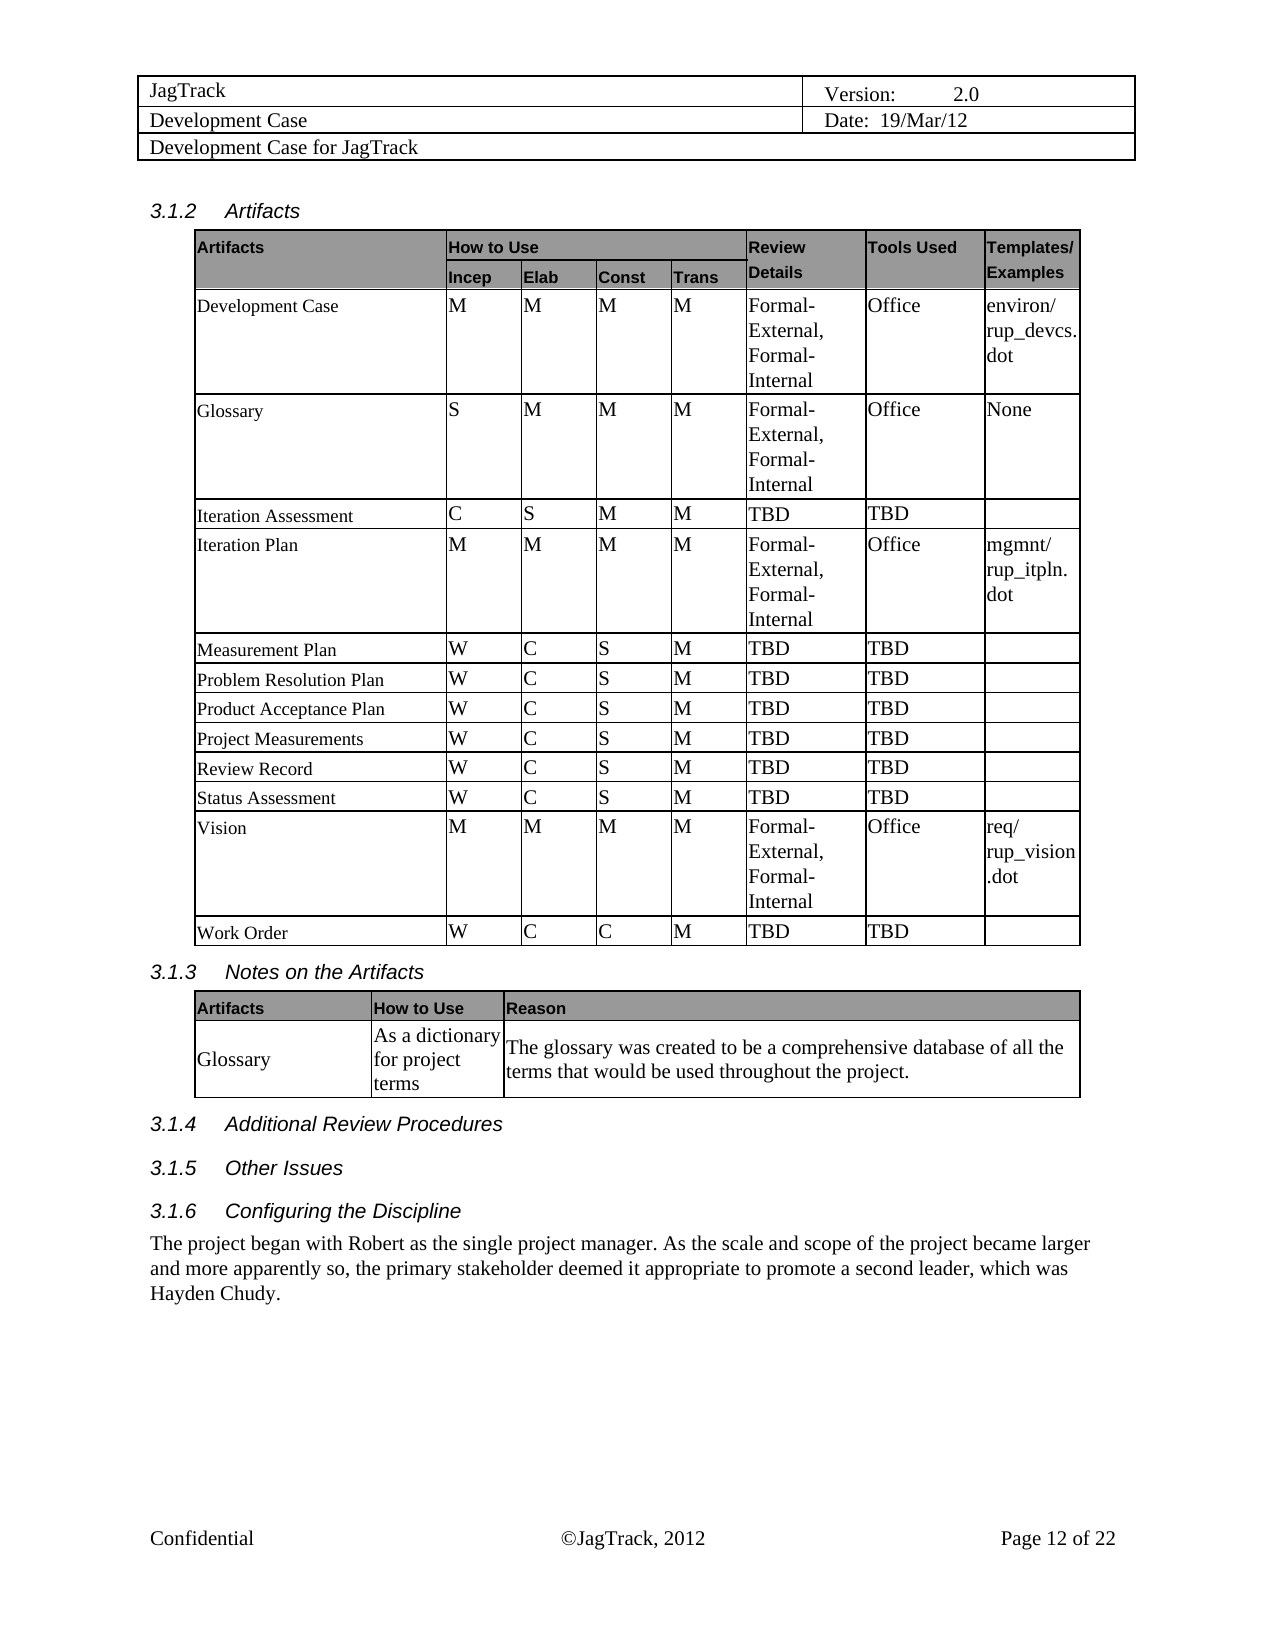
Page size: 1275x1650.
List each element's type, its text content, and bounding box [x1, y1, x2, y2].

table_cell W [447, 693, 521, 721]
table_cell TBD [747, 723, 865, 751]
table_cell Review Record [196, 753, 446, 781]
table_cell environ/rup_devcs.dot [986, 290, 1079, 393]
table_cell C [522, 917, 596, 945]
table_cell req/rup_vision.dot [986, 812, 1079, 915]
table_cell W [447, 664, 521, 692]
table_cell TBD [867, 782, 984, 810]
subtitle Other Issues [150, 1154, 1125, 1179]
table_cell M [672, 529, 746, 632]
table_cell S [597, 664, 671, 692]
table_cell W [447, 634, 521, 662]
table_cell Vision [196, 812, 446, 915]
table_cell M [522, 290, 596, 393]
table_cell Iteration Assessment [196, 500, 446, 528]
text The project began with Robert as the single project manager. As the scale and scope of the project became larger and more apparently so, the primary stakeholder deemed it appropriate to promote a second leader, which was Hayden Chudy. [150, 1229, 1125, 1304]
table_cell TBD [867, 664, 984, 692]
table_cell S [597, 782, 671, 810]
table_cell Work Order [196, 917, 446, 945]
table_cell TBD [867, 917, 984, 945]
table_cell M [522, 395, 596, 498]
table_cell TBD [867, 723, 984, 751]
table_cell M [597, 290, 671, 393]
table_cell M [447, 812, 521, 915]
table_cell Development Case [196, 290, 446, 393]
table_cell W [447, 723, 521, 751]
table_cell M [672, 812, 746, 915]
table_cell M [672, 782, 746, 810]
table_cell TBD [867, 500, 984, 528]
table_cell M [447, 529, 521, 632]
subtitle Additional Review Procedures [150, 1111, 1125, 1136]
table_cell Const [597, 261, 671, 288]
table_cell As a dictionary for project terms [372, 1021, 503, 1097]
table_cell M [597, 500, 671, 528]
table_cell TBD [867, 693, 984, 721]
table_cell S [597, 723, 671, 751]
table_cell Formal-External, Formal-Internal [747, 529, 865, 632]
table_cell Incep [447, 261, 521, 288]
table_cell Project Measurements [196, 723, 446, 751]
table_cell [986, 634, 1079, 662]
table_header Templates/ Examples [986, 231, 1079, 288]
table_cell M [672, 500, 746, 528]
table_header Review Details [747, 231, 865, 288]
table_cell C [522, 634, 596, 662]
table_cell Office [867, 812, 984, 915]
table_cell TBD [747, 782, 865, 810]
table_cell [986, 500, 1079, 528]
table_cell [986, 753, 1079, 781]
table_header How to Use [447, 231, 746, 259]
table_cell C [522, 782, 596, 810]
table_header How to Use [372, 992, 503, 1020]
subtitle Notes on the Artifacts [150, 959, 1125, 984]
table_cell W [447, 753, 521, 781]
table_cell S [522, 500, 596, 528]
table_cell [986, 723, 1079, 751]
table_cell Status Assessment [196, 782, 446, 810]
table_cell W [447, 782, 521, 810]
table_cell TBD [867, 753, 984, 781]
table_cell Problem Resolution Plan [196, 664, 446, 692]
table_cell Iteration Plan [196, 529, 446, 632]
table_cell Product Acceptance Plan [196, 693, 446, 721]
table_cell M [597, 529, 671, 632]
table_cell TBD [747, 664, 865, 692]
table_cell TBD [747, 753, 865, 781]
table_cell C [522, 664, 596, 692]
table_cell None [986, 395, 1079, 498]
table_cell [986, 782, 1079, 810]
table_cell TBD [747, 500, 865, 528]
subtitle Configuring the Discipline [150, 1198, 1125, 1223]
table_cell Formal-External, Formal-Internal [747, 812, 865, 915]
table_cell M [672, 634, 746, 662]
table_cell M [672, 290, 746, 393]
table_cell Office [867, 529, 984, 632]
table_cell mgmnt/rup_itpln.dot [986, 529, 1079, 632]
table_cell C [447, 500, 521, 528]
table_cell S [597, 634, 671, 662]
subtitle Artifacts [150, 198, 1125, 223]
table_cell C [522, 693, 596, 721]
table_cell S [597, 693, 671, 721]
table_cell TBD [867, 634, 984, 662]
table_cell M [597, 812, 671, 915]
table_cell M [672, 395, 746, 498]
table_cell TBD [747, 693, 865, 721]
table_cell M [672, 693, 746, 721]
table_cell M [672, 753, 746, 781]
table_cell Elab [522, 261, 596, 288]
table_cell M [597, 395, 671, 498]
table_cell C [522, 723, 596, 751]
table_header Tools Used [867, 231, 984, 288]
table_cell TBD [747, 634, 865, 662]
table_cell TBD [747, 917, 865, 945]
table_cell S [597, 753, 671, 781]
table_cell Formal-External, Formal-Internal [747, 395, 865, 498]
table_cell Glossary [196, 395, 446, 498]
table_cell Glossary [196, 1021, 371, 1097]
table_cell C [522, 753, 596, 781]
table_cell [986, 693, 1079, 721]
table_cell M [672, 917, 746, 945]
table_cell Measurement Plan [196, 634, 446, 662]
table_cell Office [867, 290, 984, 393]
table_cell Trans [672, 261, 746, 288]
table_cell The glossary was created to be a comprehensive database of all the terms that would be used throughout the project. [505, 1021, 1079, 1097]
table_cell S [447, 395, 521, 498]
table_cell M [672, 664, 746, 692]
table_cell Office [867, 395, 984, 498]
table_cell C [597, 917, 671, 945]
table_cell W [447, 917, 521, 945]
table_cell M [672, 723, 746, 751]
table_header Artifacts [196, 231, 446, 288]
table_header Artifacts [196, 992, 371, 1020]
table_cell M [522, 529, 596, 632]
table_cell M [447, 290, 521, 393]
table_cell Formal-External, Formal-Internal [747, 290, 865, 393]
table_cell [986, 664, 1079, 692]
table_cell [986, 917, 1079, 945]
table_cell M [522, 812, 596, 915]
table_header Reason [505, 992, 1079, 1020]
